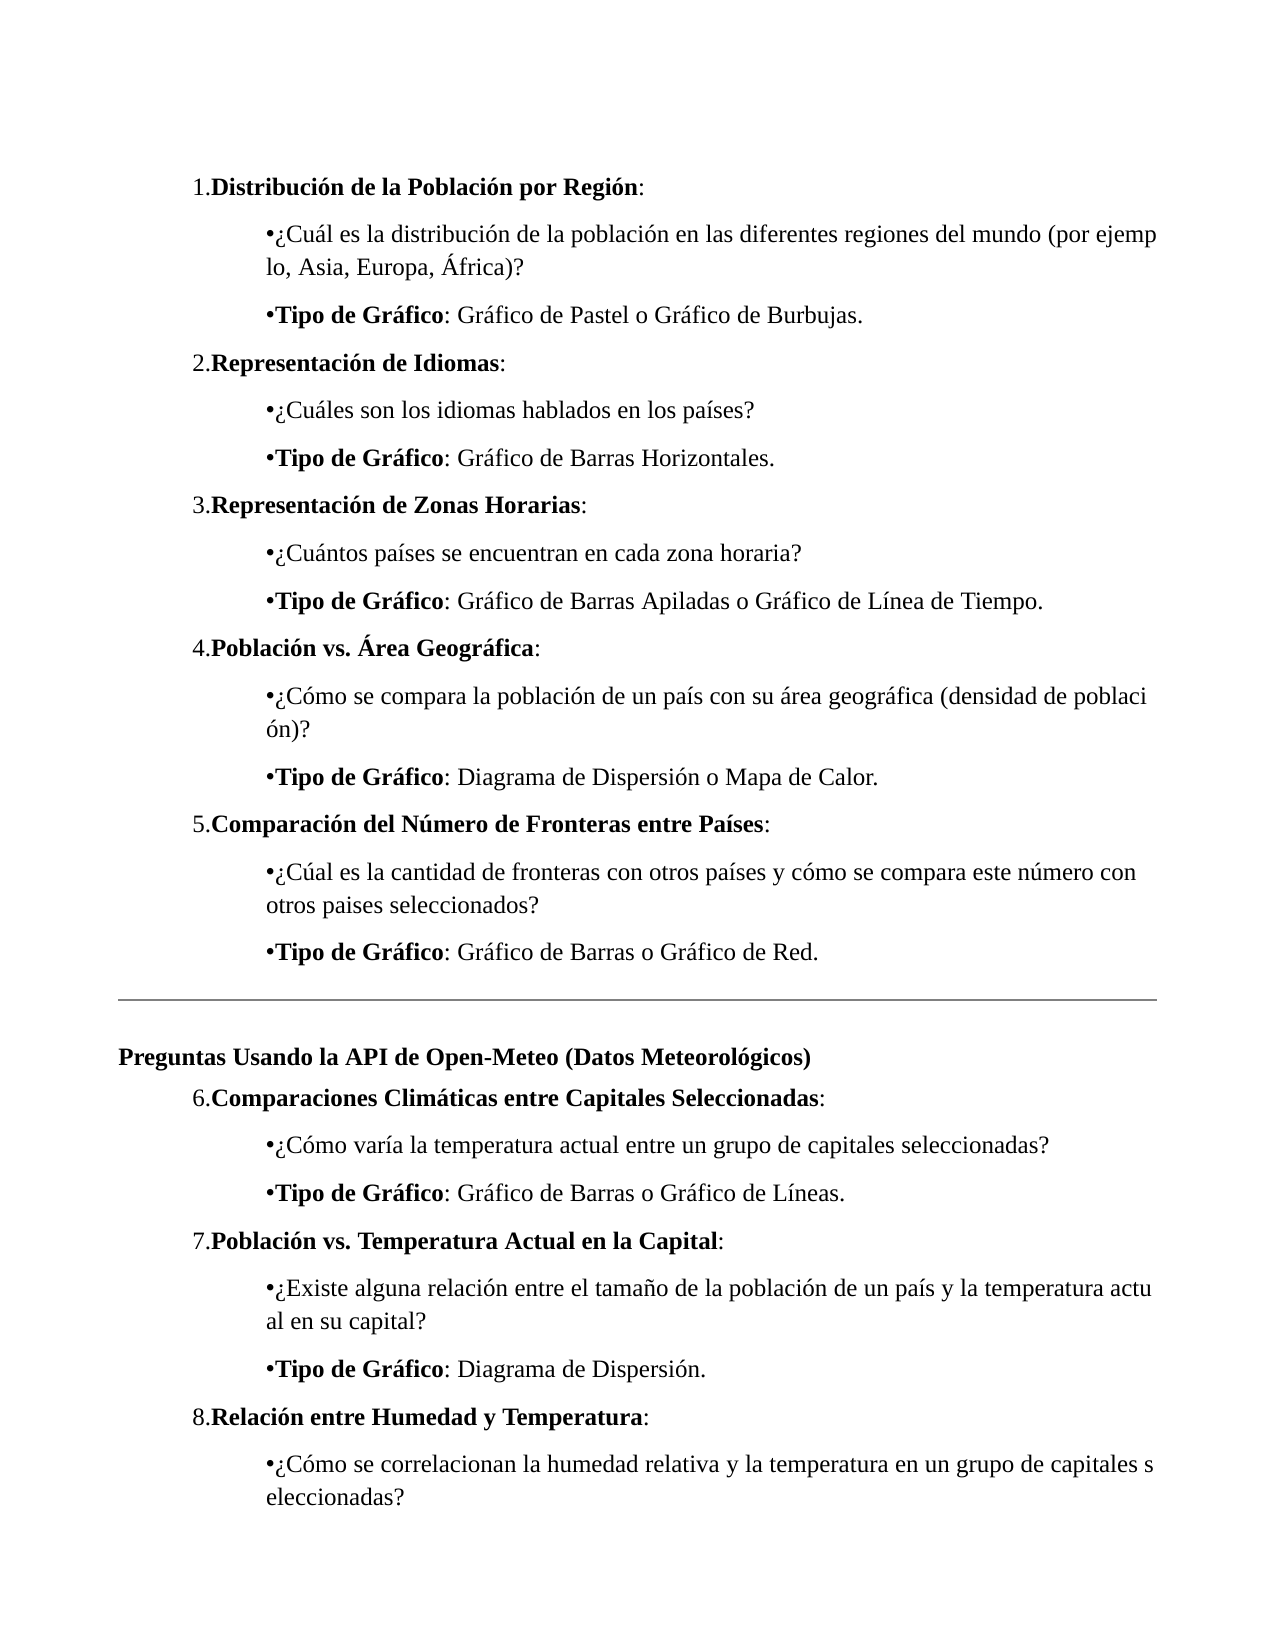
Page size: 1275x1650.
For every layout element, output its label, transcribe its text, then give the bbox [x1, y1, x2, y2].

list Representación de Idiomas: [118, 348, 1157, 376]
list Tipo de Gráfico: Gráfico de Barras Horizontales. [118, 443, 1157, 472]
list Comparaciones Climáticas entre Capitales Seleccionadas: [118, 1083, 1157, 1112]
list ¿Cómo se correlacionan la humedad relativa y la temperatura en un grupo de capitales seleccionadas? [118, 1449, 1157, 1511]
list Población vs. Temperatura Actual en la Capital: [118, 1226, 1157, 1254]
list Tipo de Gráfico: Gráfico de Pastel o Gráfico de Burbujas. [118, 300, 1157, 329]
list Tipo de Gráfico: Gráfico de Barras o Gráfico de Red. [118, 937, 1157, 966]
list ¿Cómo varía la temperatura actual entre un grupo de capitales seleccionadas? [118, 1131, 1157, 1159]
list Tipo de Gráfico: Gráfico de Barras Apiladas o Gráfico de Línea de Tiempo. [118, 586, 1157, 614]
subtitle Preguntas Usando la API de Open-Meteo (Datos Meteorológicos) [118, 1042, 1157, 1071]
list Relación entre Humedad y Temperatura: [118, 1402, 1157, 1430]
list Tipo de Gráfico: Diagrama de Dispersión o Mapa de Calor. [118, 762, 1157, 790]
list Comparación del Número de Fronteras entre Países: [118, 809, 1157, 838]
list Población vs. Área Geográfica: [118, 633, 1157, 662]
list ¿Cómo se compara la población de un país con su área geográfica (densidad de población)? [118, 681, 1157, 743]
list Distribución de la Población por Región: [118, 172, 1157, 201]
list Tipo de Gráfico: Gráfico de Barras o Gráfico de Líneas. [118, 1178, 1157, 1207]
list ¿Cuántos países se encuentran en cada zona horaria? [118, 538, 1157, 567]
list Representación de Zonas Horarias: [118, 491, 1157, 519]
list ¿Existe alguna relación entre el tamaño de la población de un país y la temperatura actual en su capital? [118, 1273, 1157, 1335]
list Tipo de Gráfico: Diagrama de Dispersión. [118, 1354, 1157, 1383]
list ¿Cúal es la cantidad de fronteras con otros países y cómo se compara este número con otros paises seleccionados? [118, 857, 1157, 918]
list ¿Cuáles son los idiomas hablados en los países? [118, 395, 1157, 424]
list ¿Cuál es la distribución de la población en las diferentes regiones del mundo (por ejemplo, Asia, Europa, África)? [118, 219, 1157, 281]
